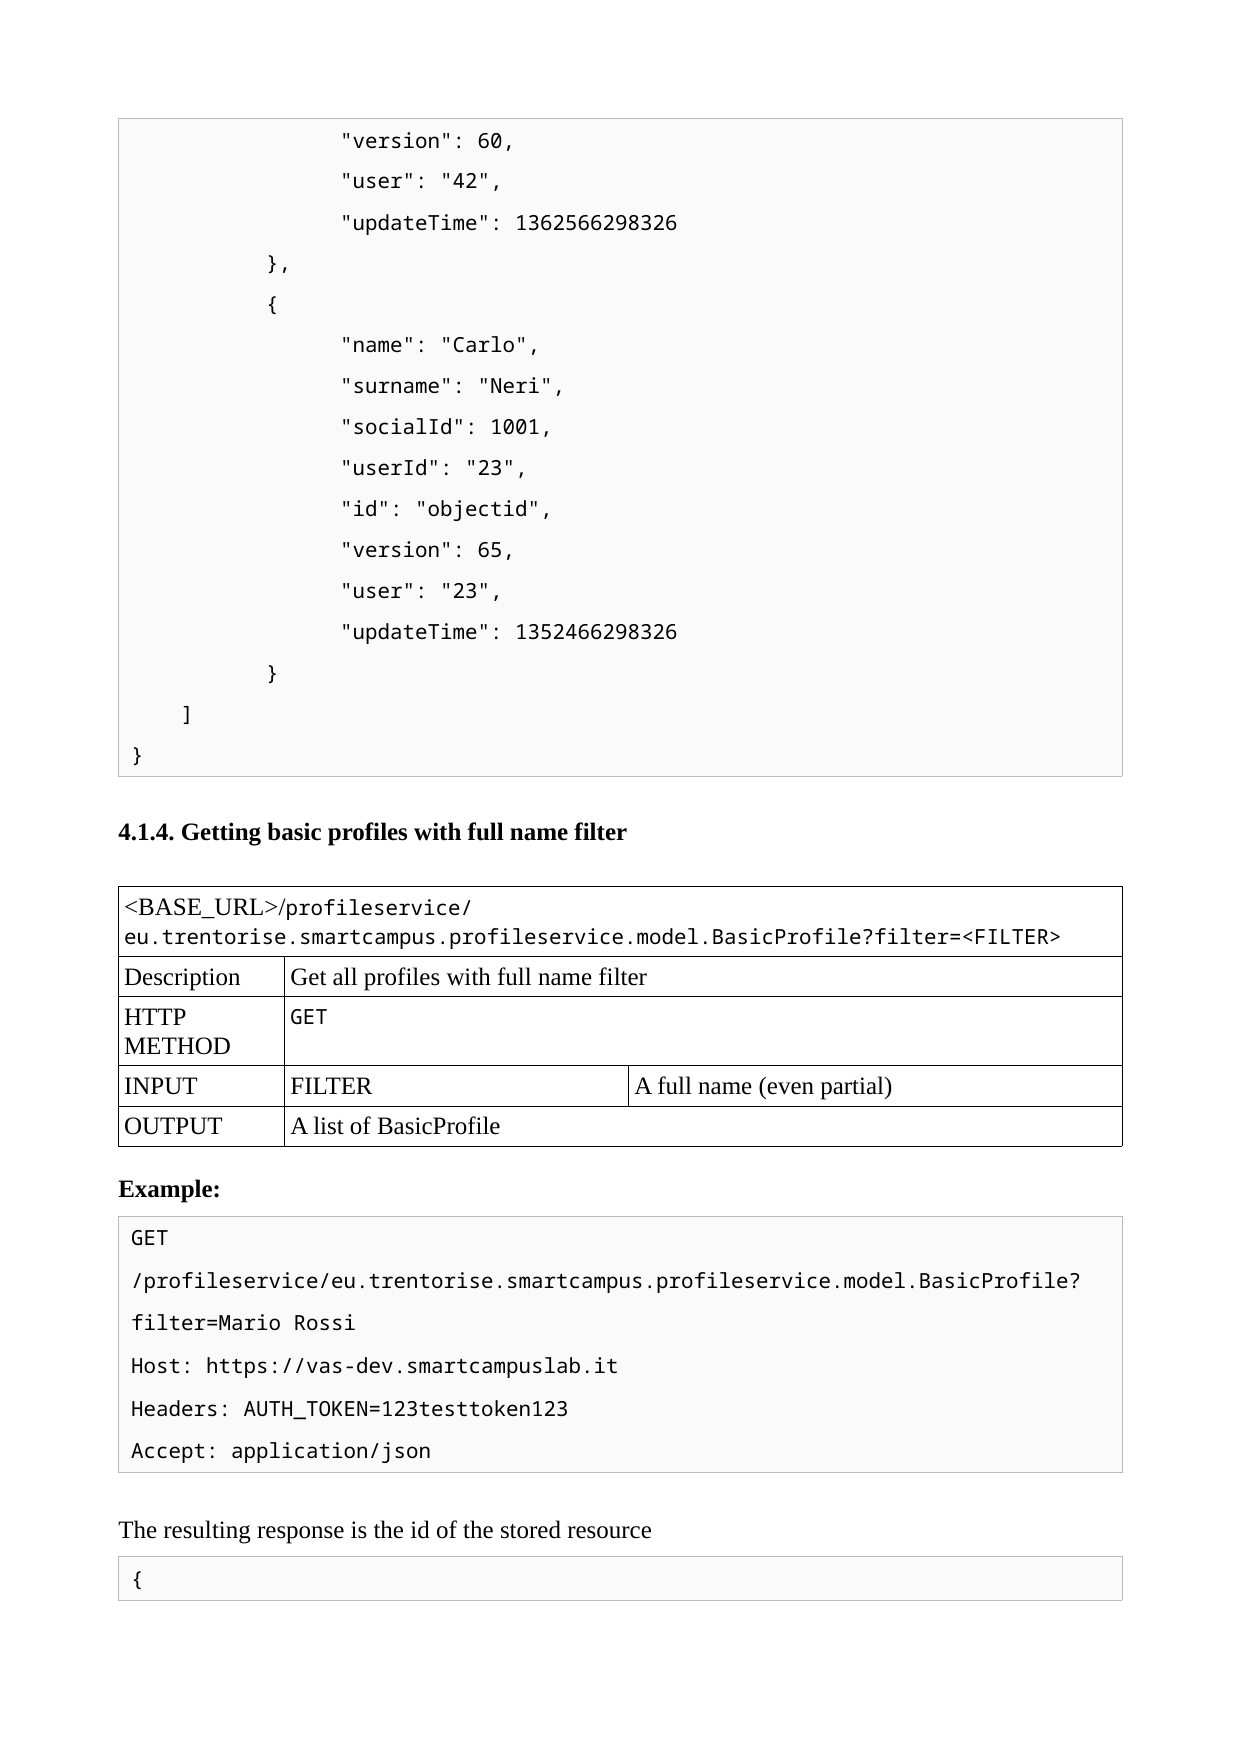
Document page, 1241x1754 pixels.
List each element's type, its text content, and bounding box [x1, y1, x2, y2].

text "user": "23", [119, 568, 1122, 604]
text "surname": "Neri", [119, 364, 1122, 400]
table_cell FILTER [285, 1066, 628, 1106]
text Host: https://vas-dev.smartcampuslab.it [119, 1343, 1122, 1379]
text "userId": "23", [119, 446, 1122, 482]
table_cell GET [285, 997, 1122, 1065]
text 4.1.4. Getting basic profiles with full name filter [118, 817, 1122, 846]
text "updateTime": 1352466298326 [119, 609, 1122, 645]
table_cell OUTPUT [119, 1107, 284, 1146]
table_cell Description [119, 957, 284, 996]
text "socialId": 1001, [119, 405, 1122, 441]
table_cell Get all profiles with full name filter [285, 957, 1122, 996]
text } [119, 650, 1122, 686]
text Example: [118, 1174, 1122, 1203]
text { [119, 282, 1122, 318]
text { [119, 1557, 1122, 1600]
table_cell INPUT [119, 1066, 284, 1106]
table_header <BASE_URL>/profileservice/eu.trentorise.smartcampus.profileservice.model.BasicProfile?filter=<FILTER> [119, 887, 1122, 956]
text GET /profileservice/eu.trentorise.smartcampus.profileservice.model.BasicProfile?filter=Mario Rossi [119, 1217, 1122, 1337]
text "version": 65, [119, 527, 1122, 563]
table_cell HTTP METHOD [119, 997, 284, 1065]
text "user": "42", [119, 159, 1122, 195]
text }, [119, 241, 1122, 277]
text "name": "Carlo", [119, 323, 1122, 359]
text } [119, 732, 1122, 776]
table_cell A list of BasicProfile [285, 1107, 1122, 1146]
text "version": 60, [119, 119, 1122, 154]
text Headers: AUTH_TOKEN=123testtoken123 [119, 1386, 1122, 1422]
text ] [119, 691, 1122, 727]
text "id": "objectid", [119, 487, 1122, 523]
text "updateTime": 1362566298326 [119, 200, 1122, 236]
text The resulting response is the id of the stored resource [118, 1515, 1122, 1544]
text Accept: application/json [119, 1429, 1122, 1472]
table_cell A full name (even partial) [629, 1066, 1122, 1106]
